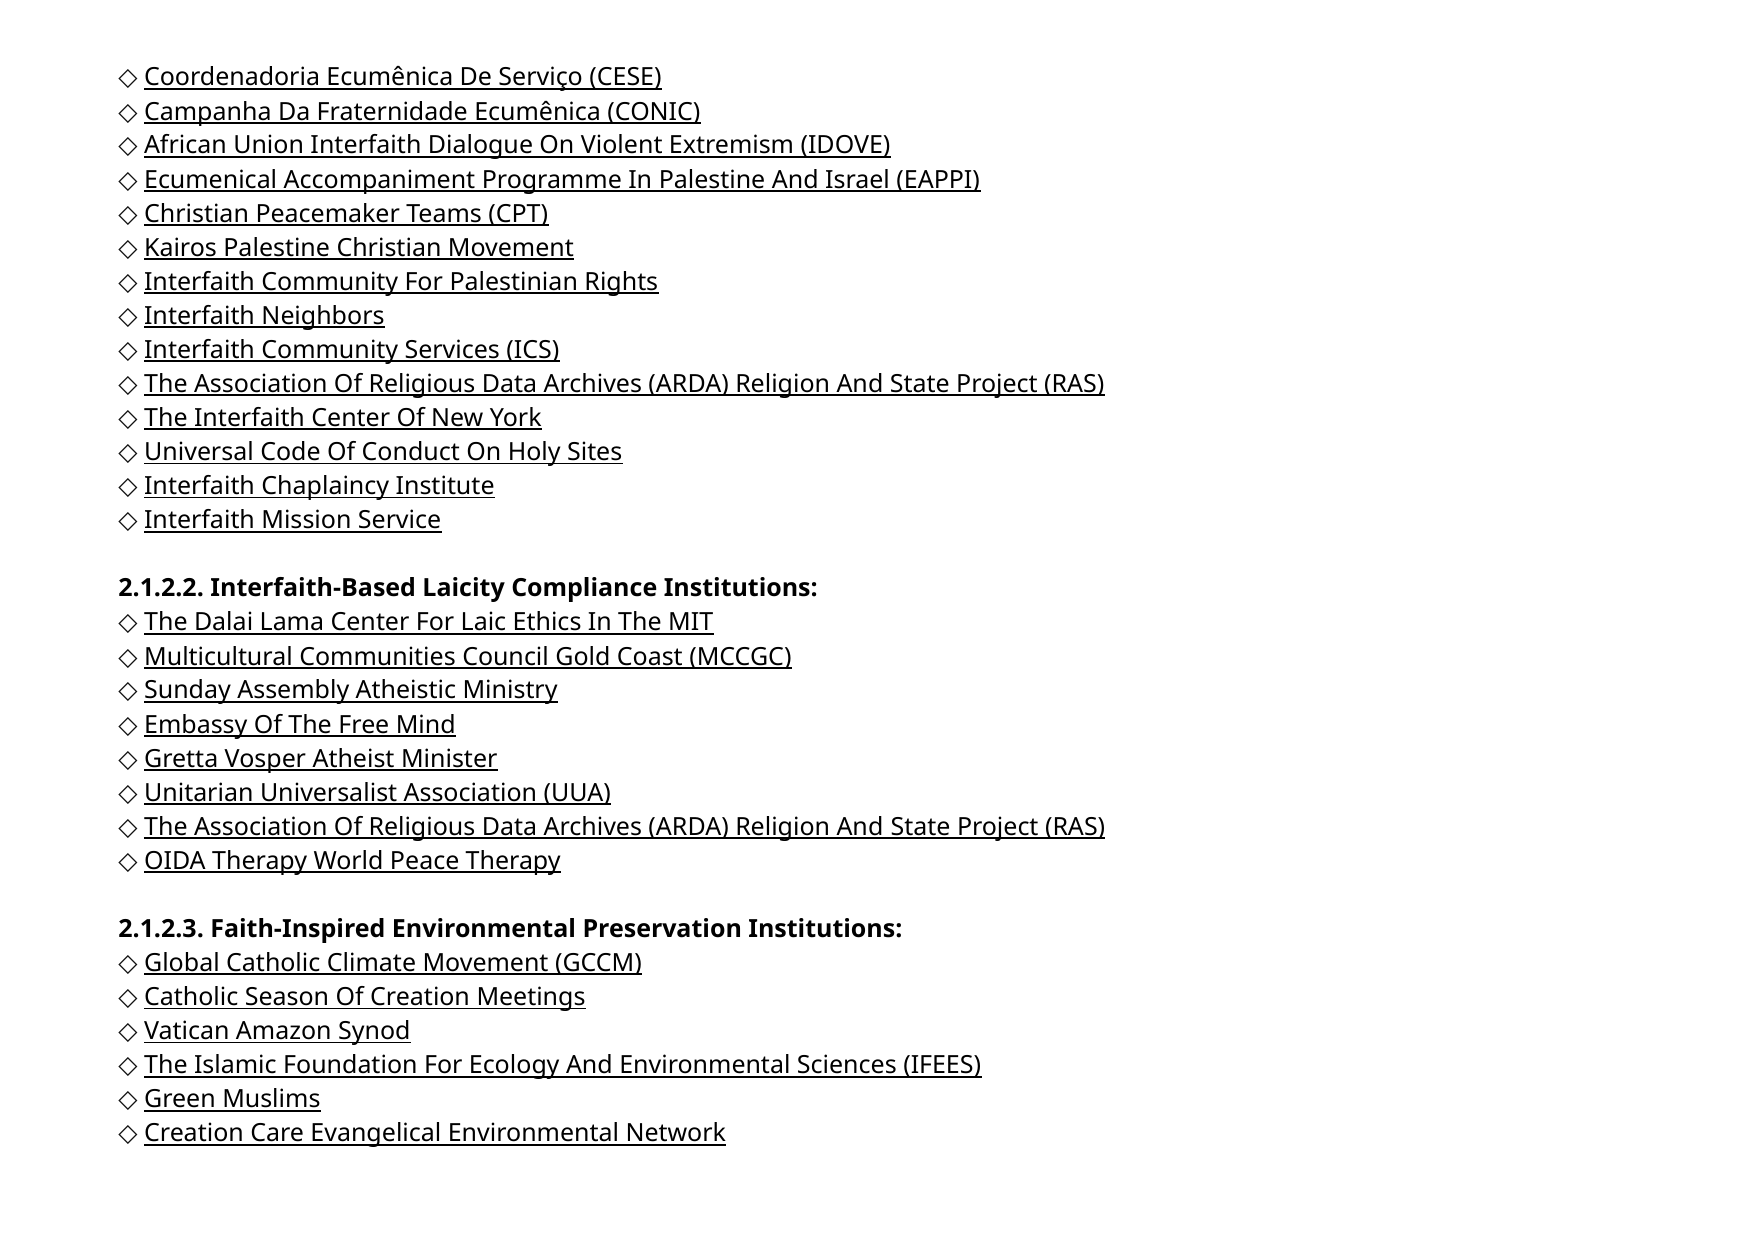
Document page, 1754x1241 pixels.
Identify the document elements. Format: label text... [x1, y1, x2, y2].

text ◇ OIDA Therapy World Peace Therapy [118, 842, 1695, 877]
text ◇ Green Muslims [118, 1081, 1695, 1115]
text ◇ Gretta Vosper Atheist Minister [118, 740, 1695, 774]
text ◇ Coordenadoria Ecumênica De Serviço (CESE) [118, 59, 1695, 93]
text ◇ Global Catholic Climate Movement (GCCM) [118, 945, 1695, 979]
text ◇ Creation Care Evangelical Environmental Network [118, 1115, 1695, 1149]
text ◇ Interfaith Mission Service [118, 502, 1695, 536]
text ◇ Kairos Palestine Christian Movement [118, 229, 1695, 263]
text ◇ Interfaith Community Services (ICS) [118, 332, 1695, 366]
text ◇ Interfaith Community For Palestinian Rights [118, 263, 1695, 297]
text ◇ Ecumenical Accompaniment Programme In Palestine And Israel (EAPPI) [118, 161, 1695, 195]
text ◇ Catholic Season Of Creation Meetings [118, 979, 1695, 1013]
text ◇ Campanha Da Fraternidade Ecumênica (CONIC) [118, 93, 1695, 127]
text ◇ The Dalai Lama Center For Laic Ethics In The MIT [118, 604, 1695, 638]
text ◇ The Association Of Religious Data Archives (ARDA) Religion And State Project (RAS) [118, 366, 1695, 400]
text ◇ Sunday Assembly Atheistic Ministry [118, 672, 1695, 706]
text ◇ Unitarian Universalist Association (UUA) [118, 774, 1695, 808]
text 2.1.2.2. Interfaith-Based Laicity Compliance Institutions: [118, 570, 1695, 604]
text ◇ Vatican Amazon Synod [118, 1013, 1695, 1047]
text ◇ The Association Of Religious Data Archives (ARDA) Religion And State Project (RAS) [118, 808, 1695, 842]
text ◇ Interfaith Chaplaincy Institute [118, 468, 1695, 502]
text ◇ Universal Code Of Conduct On Holy Sites [118, 434, 1695, 468]
text ◇ Multicultural Communities Council Gold Coast (MCCGC) [118, 638, 1695, 672]
text ◇ African Union Interfaith Dialogue On Violent Extremism (IDOVE) [118, 127, 1695, 161]
text ◇ The Interfaith Center Of New York [118, 400, 1695, 434]
text 2.1.2.3. Faith-Inspired Environmental Preservation Institutions: [118, 911, 1695, 945]
text ◇ Embassy Of The Free Mind [118, 706, 1695, 740]
text ◇ The Islamic Foundation For Ecology And Environmental Sciences (IFEES) [118, 1047, 1695, 1081]
text ◇ Christian Peacemaker Teams (CPT) [118, 195, 1695, 229]
text ◇ Interfaith Neighbors [118, 297, 1695, 332]
